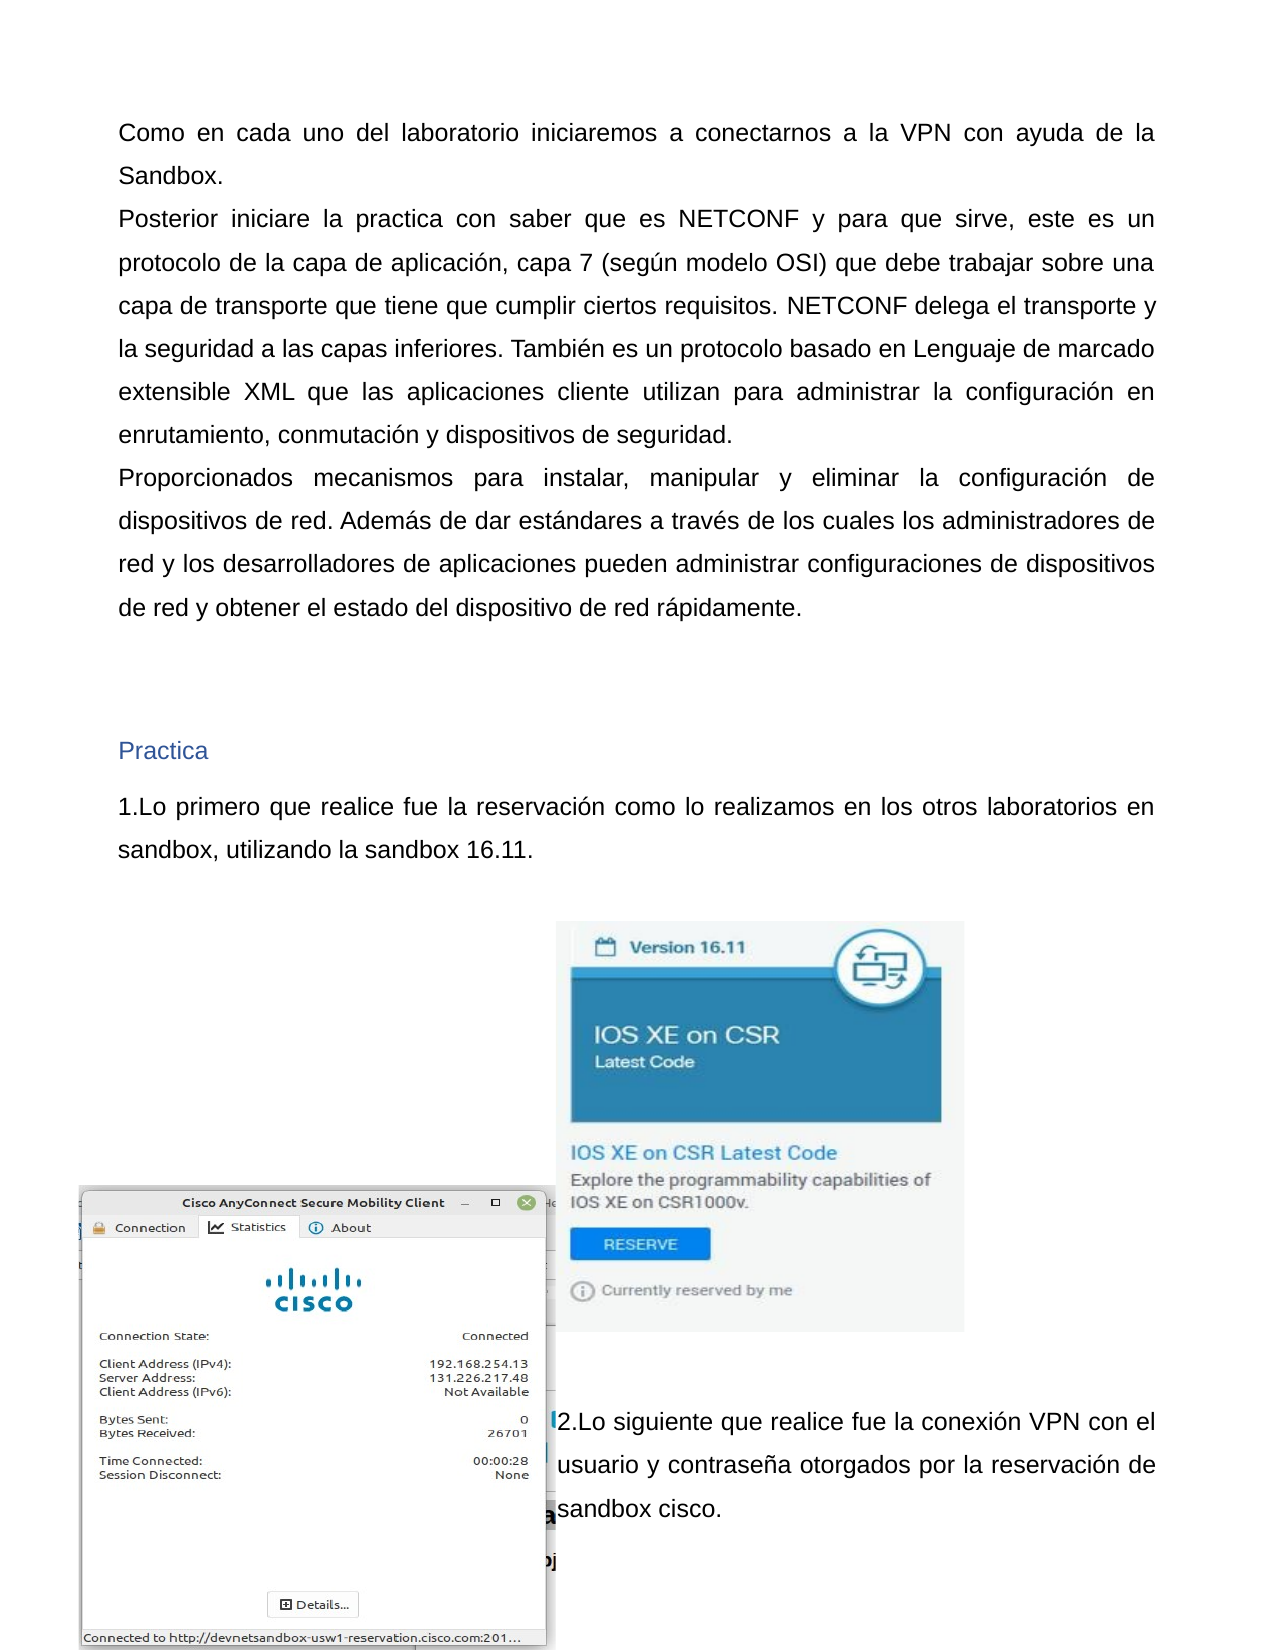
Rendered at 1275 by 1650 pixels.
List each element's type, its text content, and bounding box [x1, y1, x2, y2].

text Como en cada uno del laboratorio iniciaremos a conectarnos a la VPN con ayuda de la Sandbox. [118, 118, 1157, 190]
text Posterior iniciare la practica con saber que es NETCONF y para que sirve, este es un protocolo de la capa de aplicación, capa 7 (según modelo OSI) que debe trabajar sobre una capa de transporte que tiene que cumplir ciertos requisitos. NETCONF delega el transporte y la seguridad a las capas inferiores. También es un protocolo basado en Lenguaje de marcado extensible XML que las aplicaciones cliente utilizan para administrar la configuración en enrutamiento, conmutación y dispositivos de seguridad. [118, 204, 1157, 449]
text 2.Lo siguiente que realice fue la conexión VPN con el usuario y contraseña otorgados por la reservación de sandbox cisco. [556, 1407, 1157, 1522]
text 1.Lo primero que realice fue la reservación como lo realizamos en los otros laboratorios en sandbox, utilizando la sandbox 16.11. [118, 792, 1157, 863]
text Proporcionados mecanismos para instalar, manipular y eliminar la configuración de dispositivos de red. Además de dar estándares a través de los cuales los administradores de red y los desarrolladores de aplicaciones pueden administrar configuraciones de dispositivos de red y obtener el estado del dispositivo de red rápidamente. [118, 463, 1157, 621]
text Practica [118, 736, 1157, 765]
